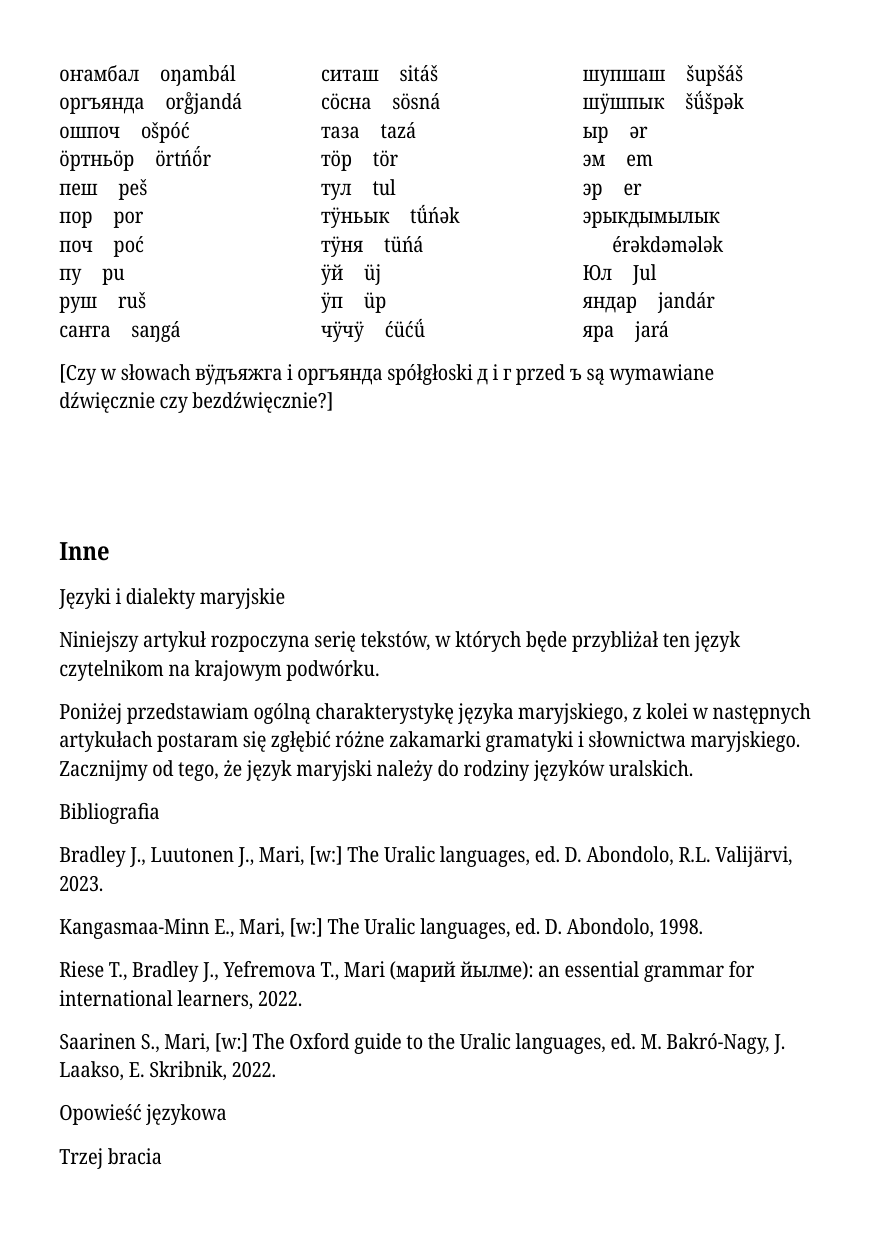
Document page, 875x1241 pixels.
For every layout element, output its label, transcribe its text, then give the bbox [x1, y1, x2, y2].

text эрыкдымылык érəkdəmələk [583, 201, 815, 258]
text пеш peš [59, 173, 291, 201]
text сӧсна sösná [321, 87, 553, 116]
text Bibliografia [59, 797, 815, 826]
text руш ruš [59, 287, 291, 315]
text Riese T., Bradley J., Yefremova T., Mari (марий йылме): an essential grammar for international learners, 2022. [59, 955, 815, 1012]
text пу pu [59, 258, 291, 287]
text ӧртньӧр örtńö́r [59, 144, 291, 173]
text поч poć [59, 230, 291, 258]
text тӱня tüńá [321, 230, 553, 258]
text шӱшпык šǘšpək [583, 87, 815, 116]
text ӱп üp [321, 287, 553, 315]
text ошпоч ošpóć [59, 116, 291, 144]
text саҥга saŋgá [59, 315, 291, 343]
text Trzej bracia [59, 1142, 815, 1170]
text яра jará [583, 315, 815, 343]
text Saarinen S., Mari, [w:] The Oxford guide to the Uralic languages, ed. M. Bakró-Nagy, J. Laakso, E. Skribnik, 2022. [59, 1027, 815, 1084]
text Kangasmaa-Minn E., Mari, [w:] The Uralic languages, ed. D. Abondolo, 1998. [59, 912, 815, 940]
text Bradley J., Luutonen J., Mari, [w:] The Uralic languages, ed. D. Abondolo, R.L. Valijärvi, 2023. [59, 840, 815, 897]
text Opowieść językowa [59, 1098, 815, 1127]
text Юл Jul [583, 258, 815, 287]
text тӧр tör [321, 144, 553, 173]
text эр er [583, 173, 815, 201]
text пор por [59, 201, 291, 230]
text эм em [583, 144, 815, 173]
text тӱньык tǘńək [321, 201, 553, 230]
text Języki i dialekty maryjskie [59, 582, 815, 611]
text оргъянда org̊jandá [59, 87, 291, 116]
text тул tul [321, 173, 553, 201]
text ситаш sitáš [321, 59, 553, 87]
text таза tazá [321, 116, 553, 144]
text ӱй üj [321, 258, 553, 287]
text [Czy w słowach вӱдъяжга i оргъянда spółgłoski д i г przed ъ są wymawiane dźwięcznie czy bezdźwięcznie?] [59, 358, 815, 415]
text Niniejszy artykuł rozpoczyna serię tekstów, w których będe przybliżał ten język czytelnikom na krajowym podwórku. [59, 625, 815, 682]
text Poniżej przedstawiam ogólną charakterystykę języka maryjskiego, z kolei w następnych artykułach postaram się zgłębić różne zakamarki gramatyki i słownictwa maryjskiego. Zacznijmy od tego, że język maryjski należy do rodziny języków uralskich. [59, 697, 815, 782]
text оҥамбал oŋambál [59, 59, 291, 87]
text шупшаш šupšáš [583, 59, 815, 87]
text ыр ər [583, 116, 815, 144]
text чӱчӱ ćüćǘ [321, 315, 553, 343]
text яндар jandár [583, 287, 815, 315]
subtitle Inne [59, 533, 815, 567]
